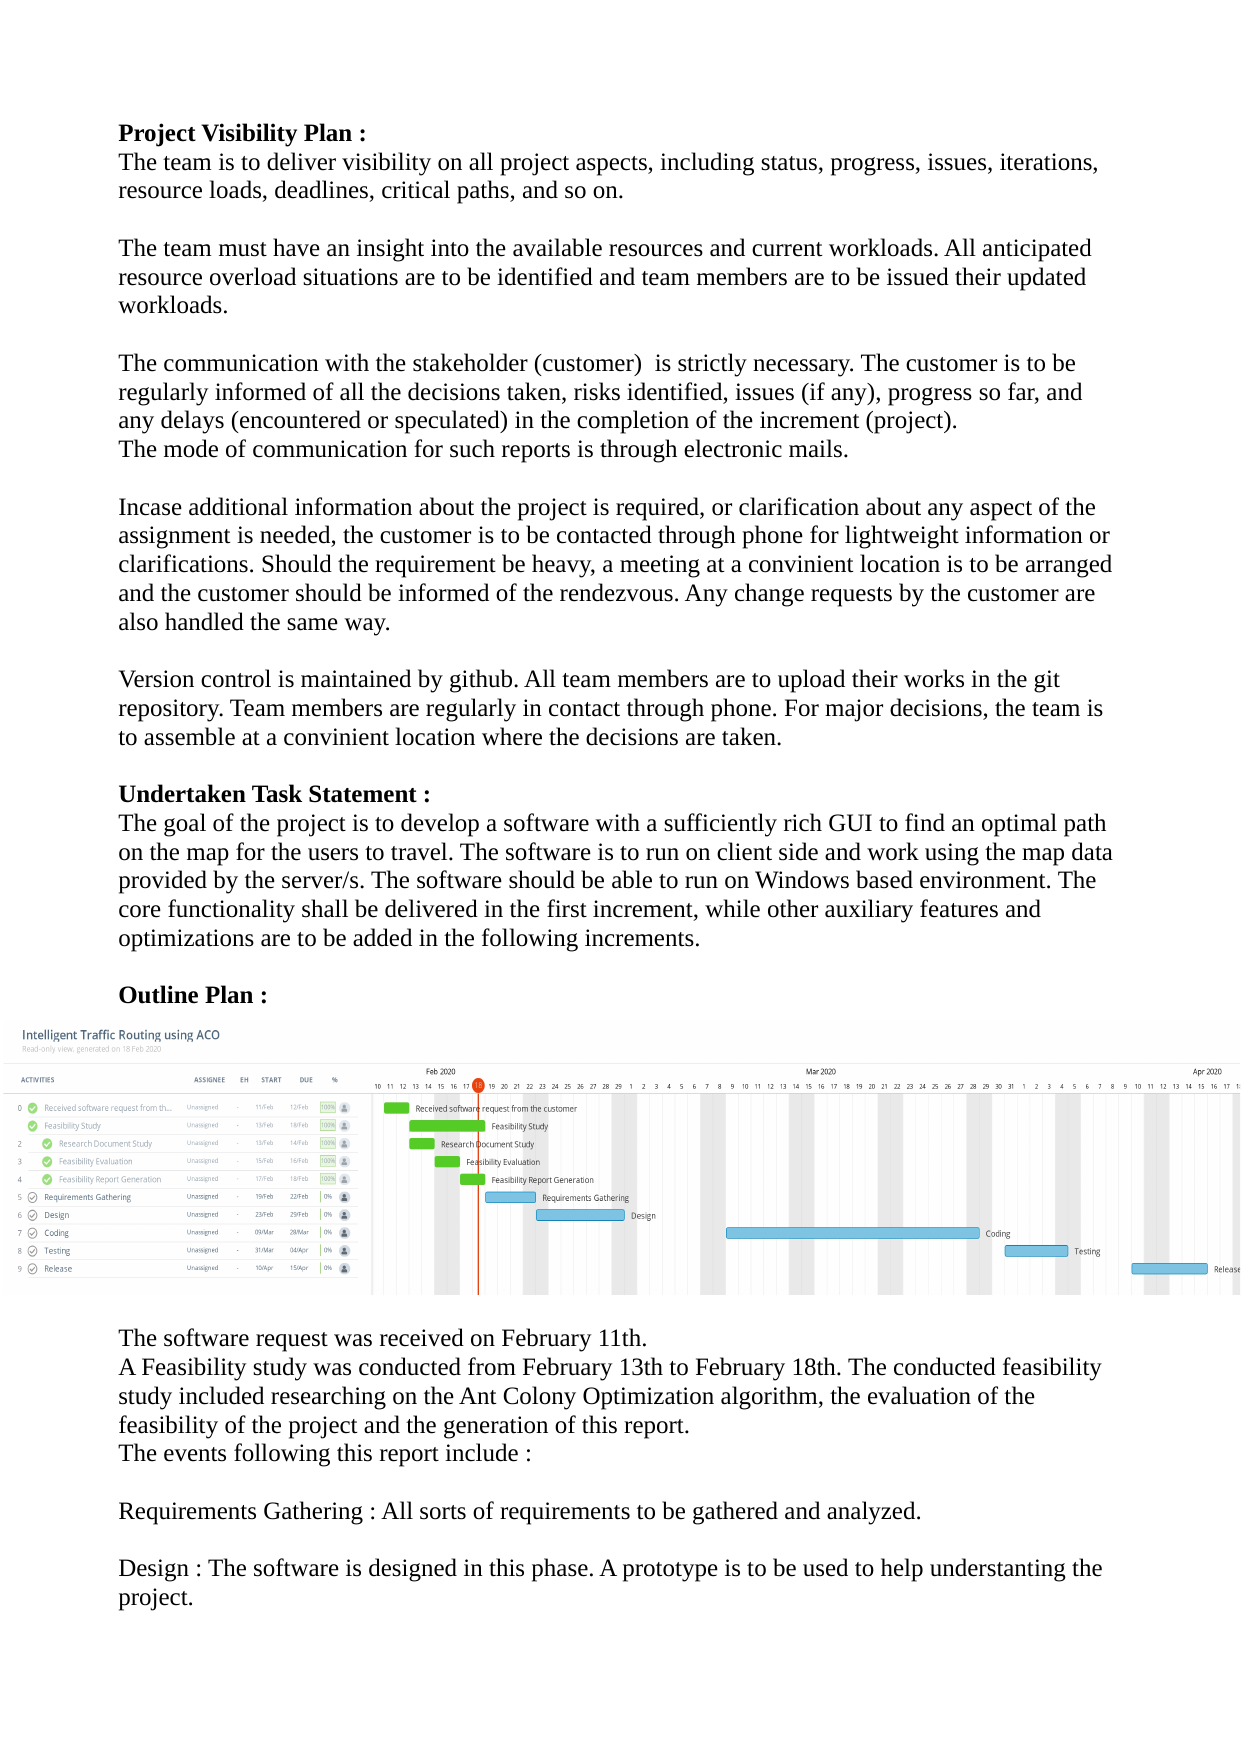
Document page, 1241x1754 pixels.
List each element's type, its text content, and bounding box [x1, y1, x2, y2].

text Outline Plan : [118, 981, 1122, 1009]
text Design : The software is designed in this phase. A prototype is to be used to help understanting the project. [118, 1553, 1122, 1611]
text A Feasibility study was conducted from February 13th to February 18th. The conducted feasibility study included researching on the Ant Colony Optimization algorithm, the evaluation of the feasibility of the project and the generation of this report. [118, 1352, 1122, 1438]
text Requirements Gathering : All sorts of requirements to be gathered and analyzed. [118, 1496, 1122, 1525]
text The goal of the project is to develop a software with a sufficiently rich GUI to find an optimal path on the map for the users to travel. The software is to run on client side and work using the map data provided by the server/s. The software should be able to run on Windows based environment. The core functionality shall be delivered in the first increment, while other auxiliary features and optimizations are to be added in the following increments. [118, 808, 1122, 952]
text The team is to deliver visibility on all project aspects, including status, progress, issues, iterations, resource loads, deadlines, critical paths, and so on. [118, 147, 1122, 204]
text Incase additional information about the project is required, or clarification about any aspect of the assignment is needed, the customer is to be contacted through phone for lightweight information or clarifications. Should the requirement be heavy, a meeting at a convinient location is to be arranged and the customer should be informed of the rendezvous. Any change requests by the customer are also handled the same way. [118, 492, 1122, 636]
picture [3, 1020, 1241, 1295]
text The team must have an insight into the available resources and current workloads. All anticipated resource overload situations are to be identified and team members are to be issued their updated workloads. [118, 233, 1122, 319]
text The events following this report include : [118, 1438, 1122, 1467]
text The mode of communication for such reports is through electronic mails. [118, 434, 1122, 463]
text Version control is maintained by github. All team members are to upload their works in the git repository. Team members are regularly in contact through phone. For major decisions, the team is to assemble at a convinient location where the decisions are taken. [118, 664, 1122, 751]
text The communication with the stakeholder (customer) is strictly necessary. The customer is to be regularly informed of all the decisions taken, risks identified, issues (if any), progress so far, and any delays (encountered or speculated) in the completion of the increment (project). [118, 348, 1122, 434]
text Undertaken Task Statement : [118, 779, 1122, 808]
text The software request was received on February 11th. [118, 1323, 1122, 1352]
text Project Visibility Plan : [118, 118, 1122, 147]
